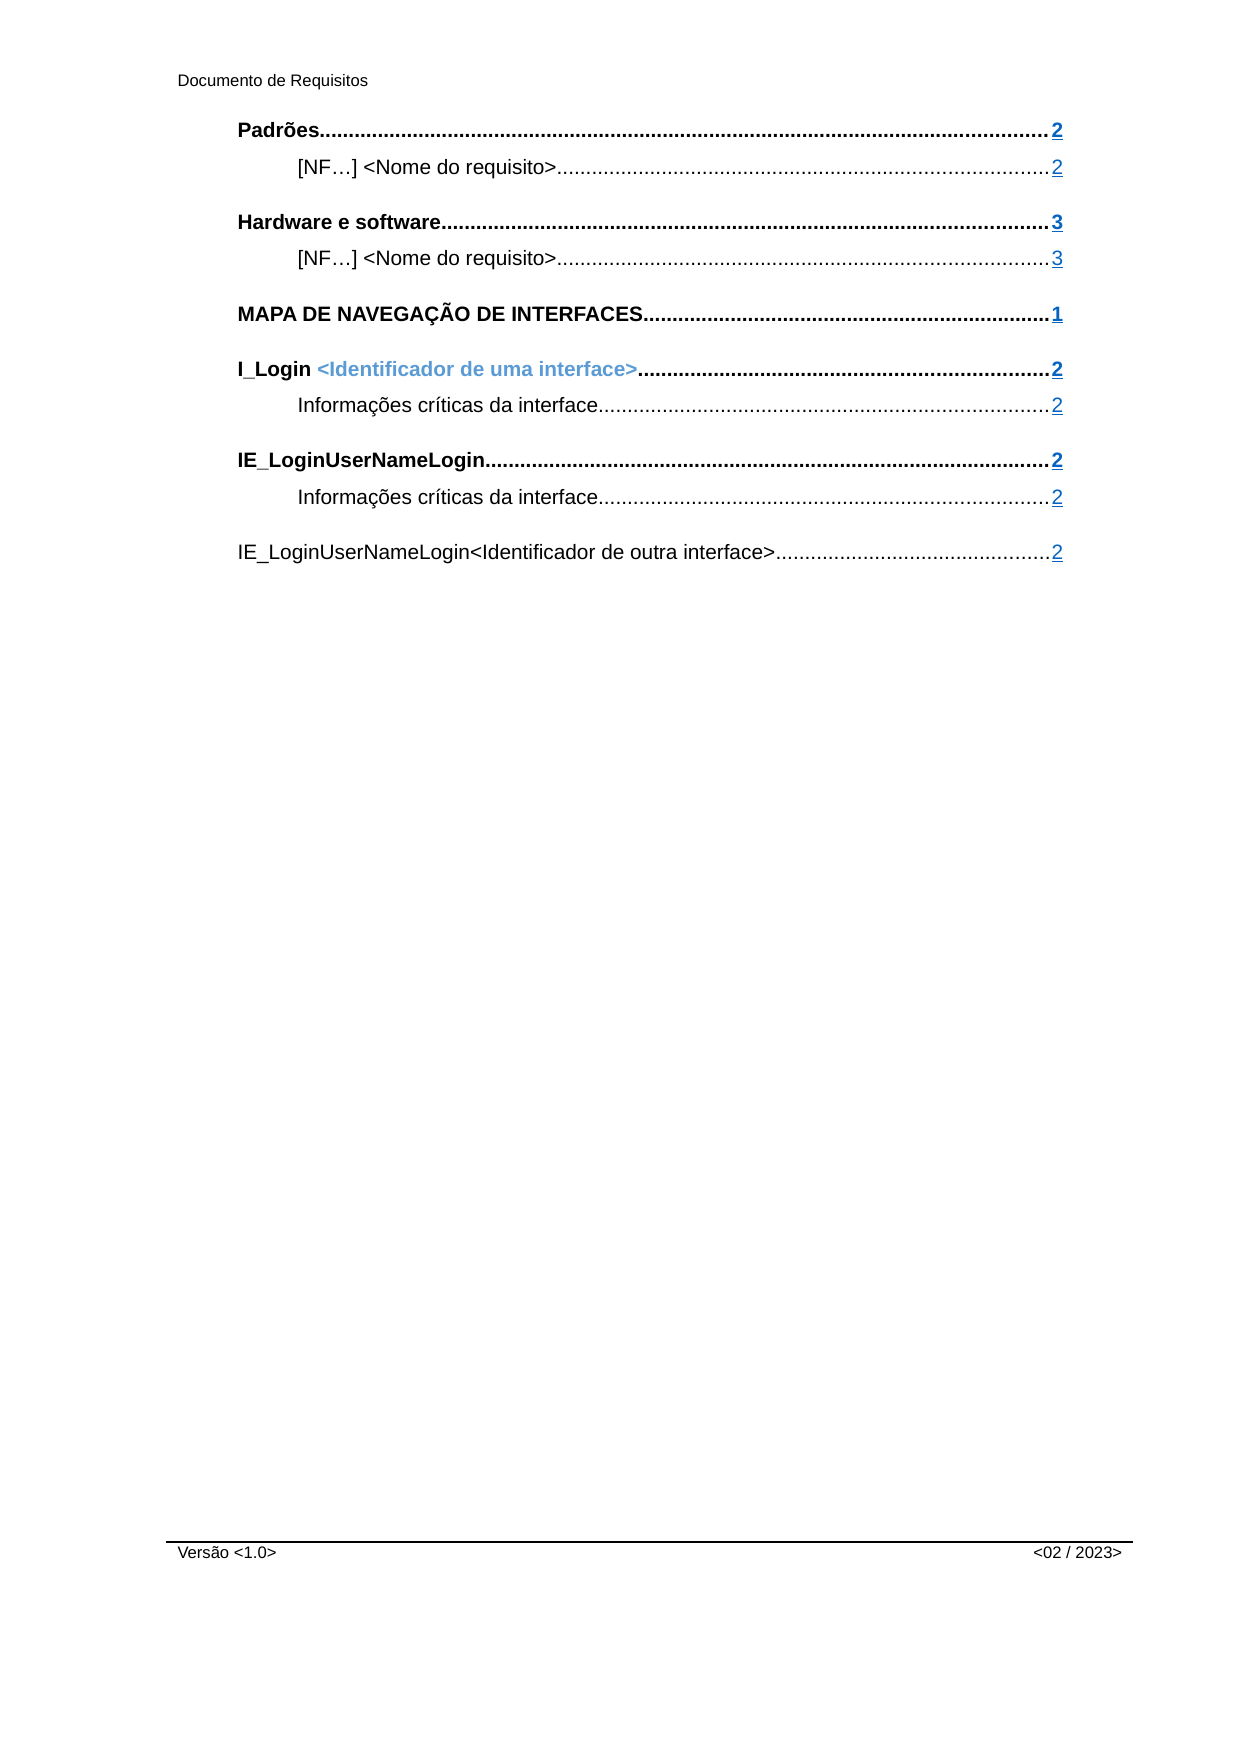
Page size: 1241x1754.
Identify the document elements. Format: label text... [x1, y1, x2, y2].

text Hardware e software 3 [237, 210, 1063, 234]
text Informações críticas da interface 2 [297, 485, 1063, 509]
text MAPA DE NAVEGAÇÃO DE INTERFACES 1 [237, 301, 1063, 325]
text IE_LoginUserNameLogin<Identificador de outra interface> 2 [237, 540, 1063, 564]
text Informações críticas da interface 2 [297, 393, 1063, 417]
text Padrões 2 [237, 118, 1063, 142]
text I_Login <Identificador de uma interface> 2 [237, 357, 1063, 381]
text [NF…] <Nome do requisito> 2 [297, 154, 1063, 178]
text [NF…] <Nome do requisito> 3 [297, 246, 1063, 270]
text IE_LoginUserNameLogin 2 [237, 448, 1063, 472]
